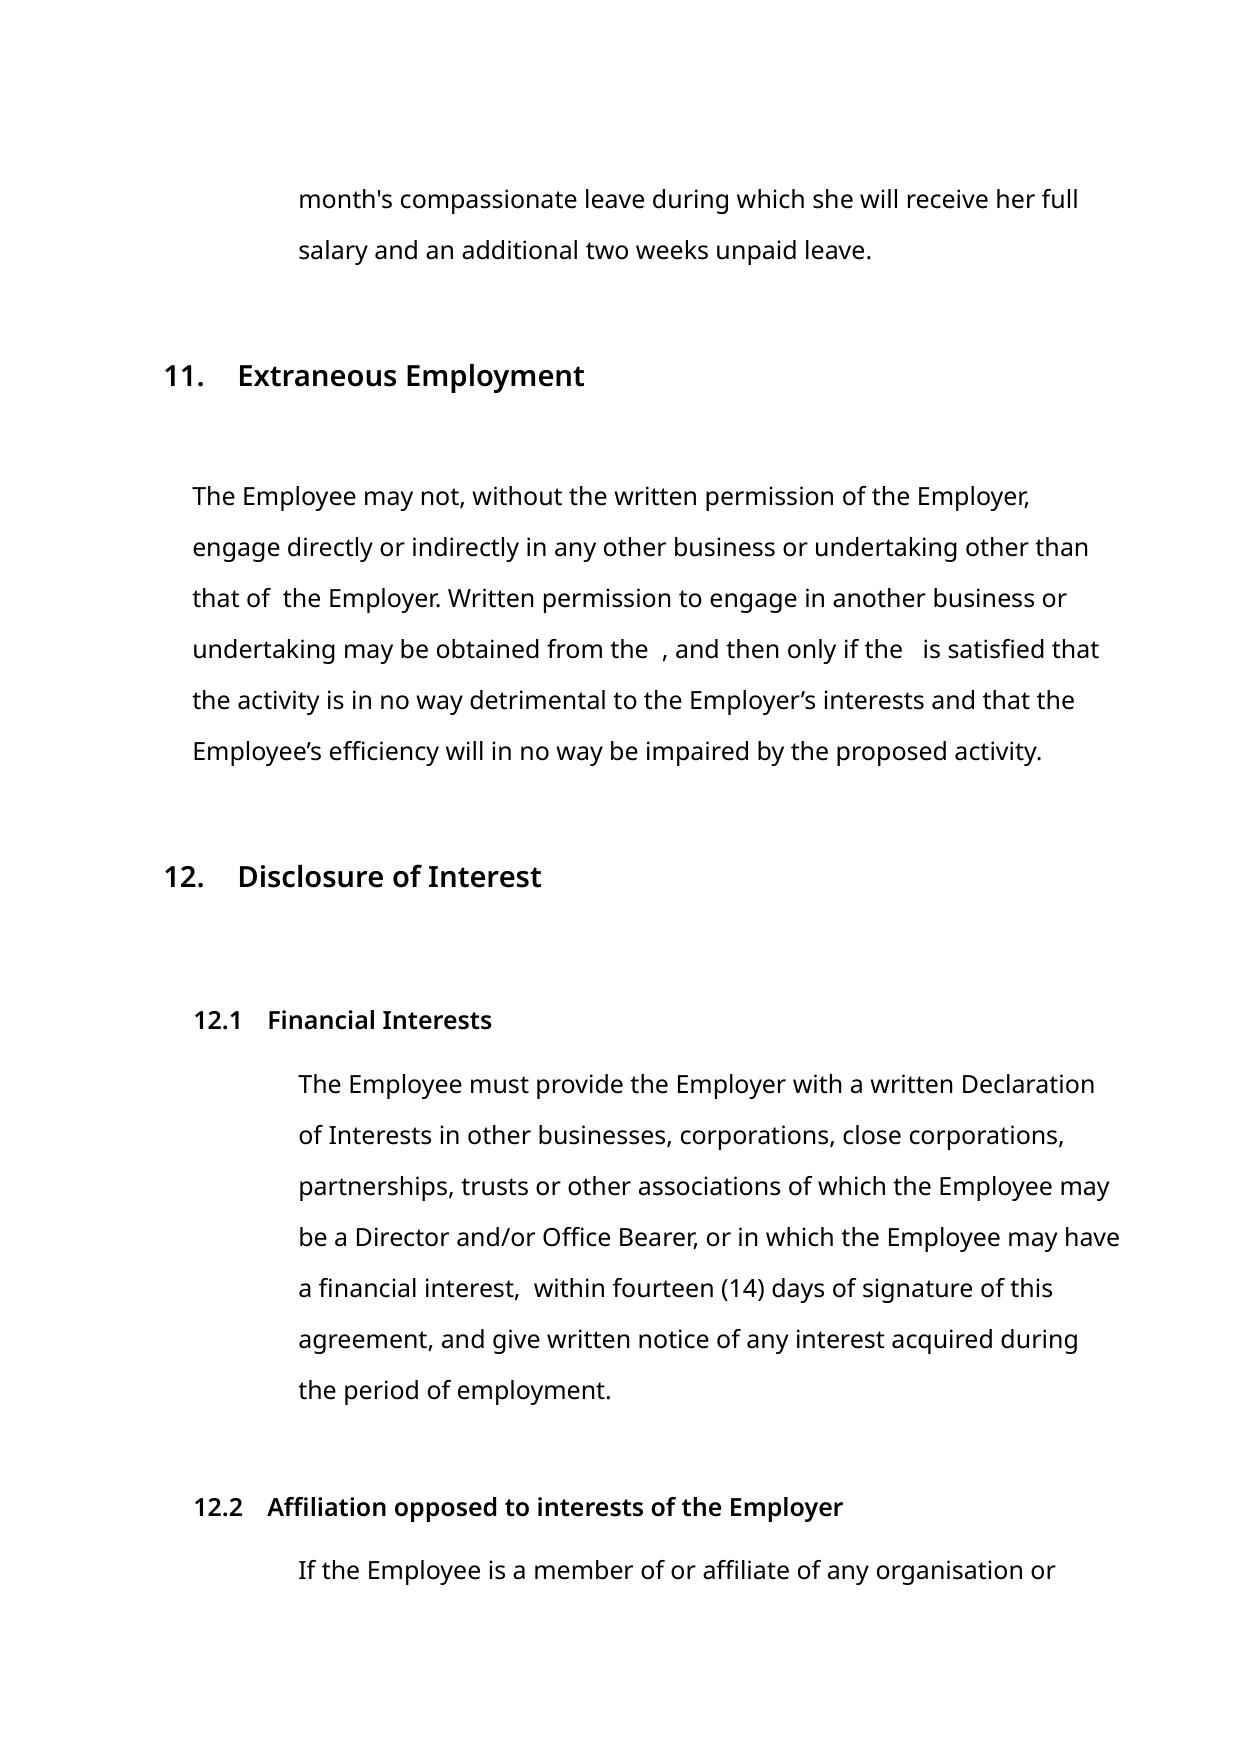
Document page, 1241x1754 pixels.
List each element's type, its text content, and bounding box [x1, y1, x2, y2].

list The Employee may not, without the written permission of the Employer, engage directly or indirectly in any other business or undertaking other than that of the Employer. Written permission to engage in another business or undertaking may be obtained from the , and then only if the is satisfied that the activity is in no way detrimental to the Employer’s interests and that the Employee’s efficiency will in no way be impaired by the proposed activity. [192, 479, 1122, 768]
subtitle Extraneous Employment [163, 356, 1122, 395]
list If the Employee is a member of or affiliate of any organisation or [193, 1553, 1122, 1587]
subtitle Disclosure of Interest [163, 857, 1122, 896]
subtitle Financial Interests [193, 1003, 1122, 1037]
list The Employee must provide the Employer with a written Declaration of Interests in other businesses, corporations, close corporations, partnerships, trusts or other associations of which the Employee may be a Director and/or Office Bearer, or in which the Employee may have a financial interest, within fourteen (14) days of signature of this agreement, and give written notice of any interest acquired during the period of employment. [193, 1066, 1122, 1407]
list month's compassionate leave during which she will receive her full salary and an additional two weeks unpaid leave. [193, 182, 1122, 267]
subtitle Affiliation opposed to interests of the Employer [193, 1489, 1122, 1523]
